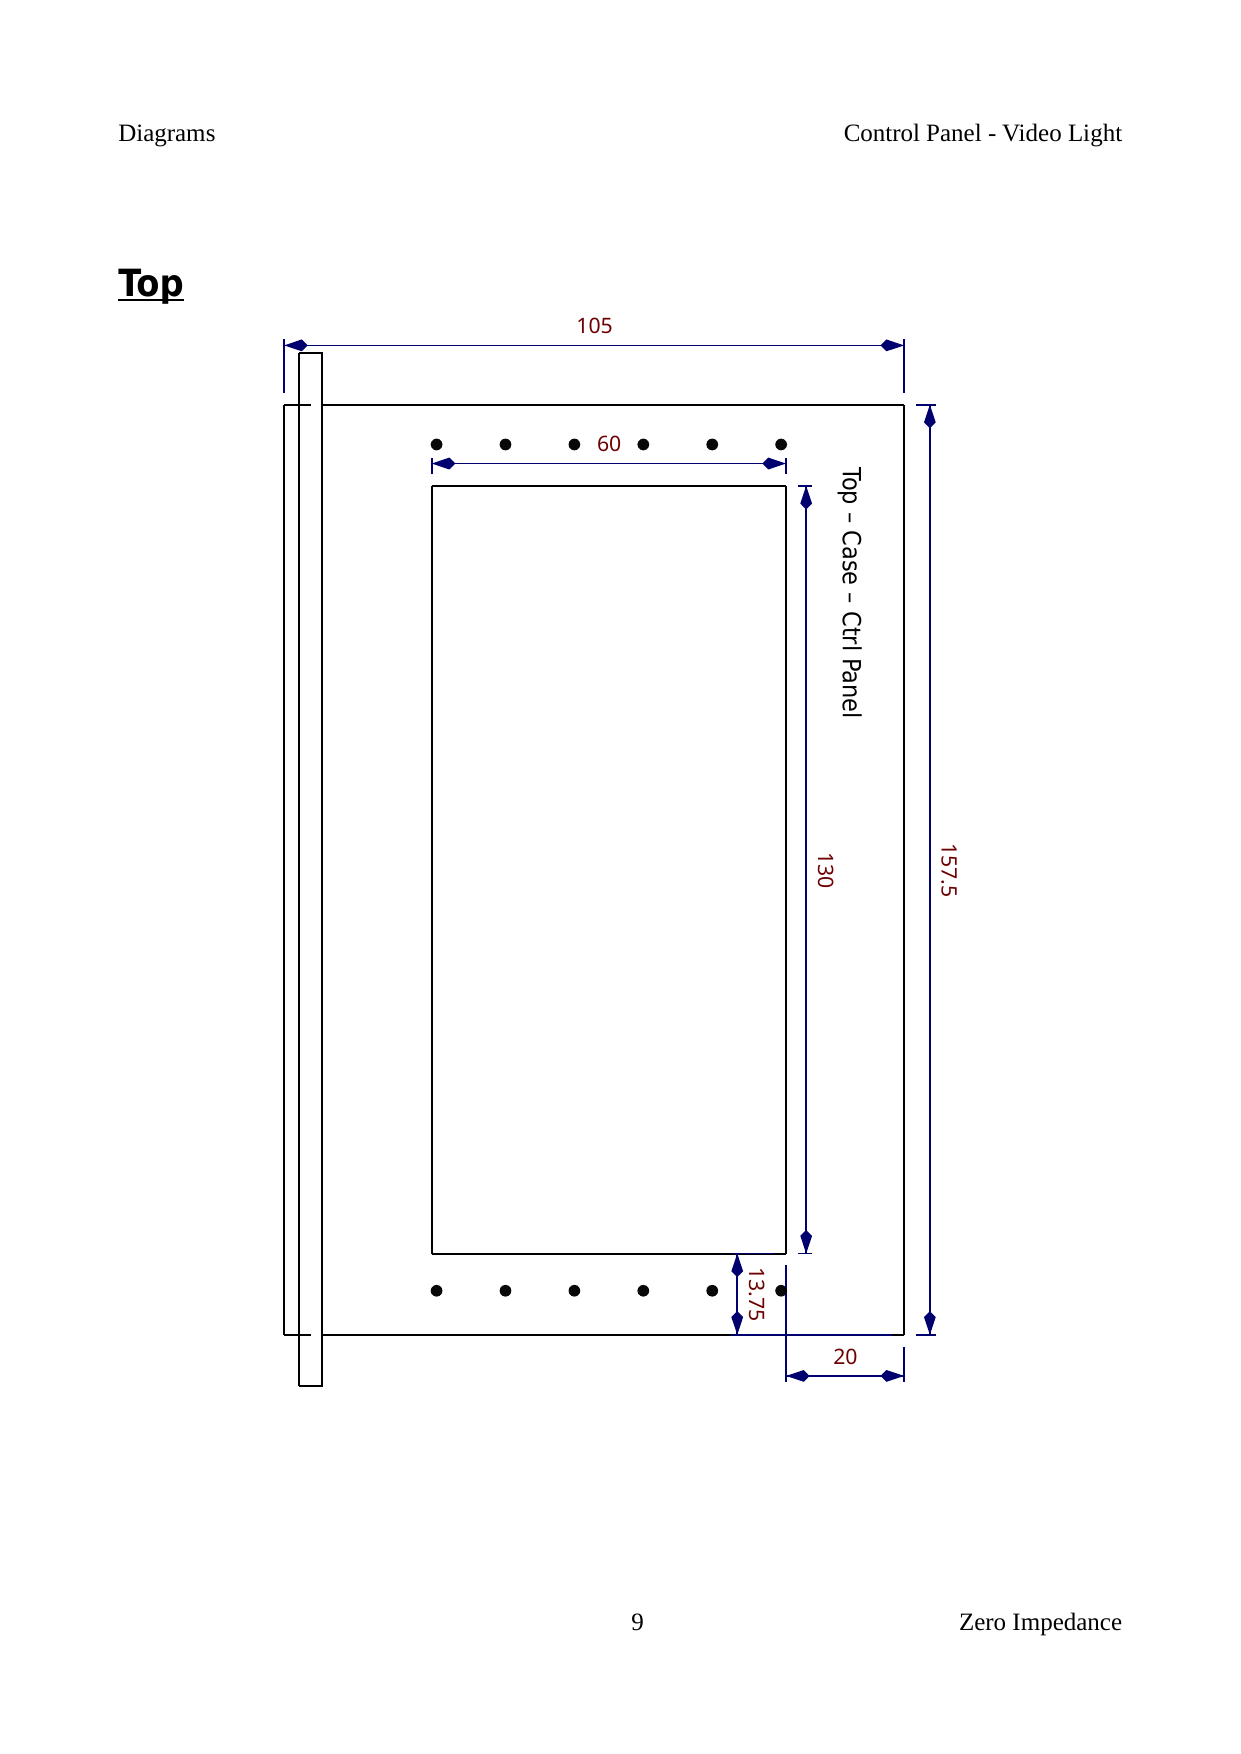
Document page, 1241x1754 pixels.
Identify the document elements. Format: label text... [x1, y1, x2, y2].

subtitle Top [118, 262, 1122, 305]
